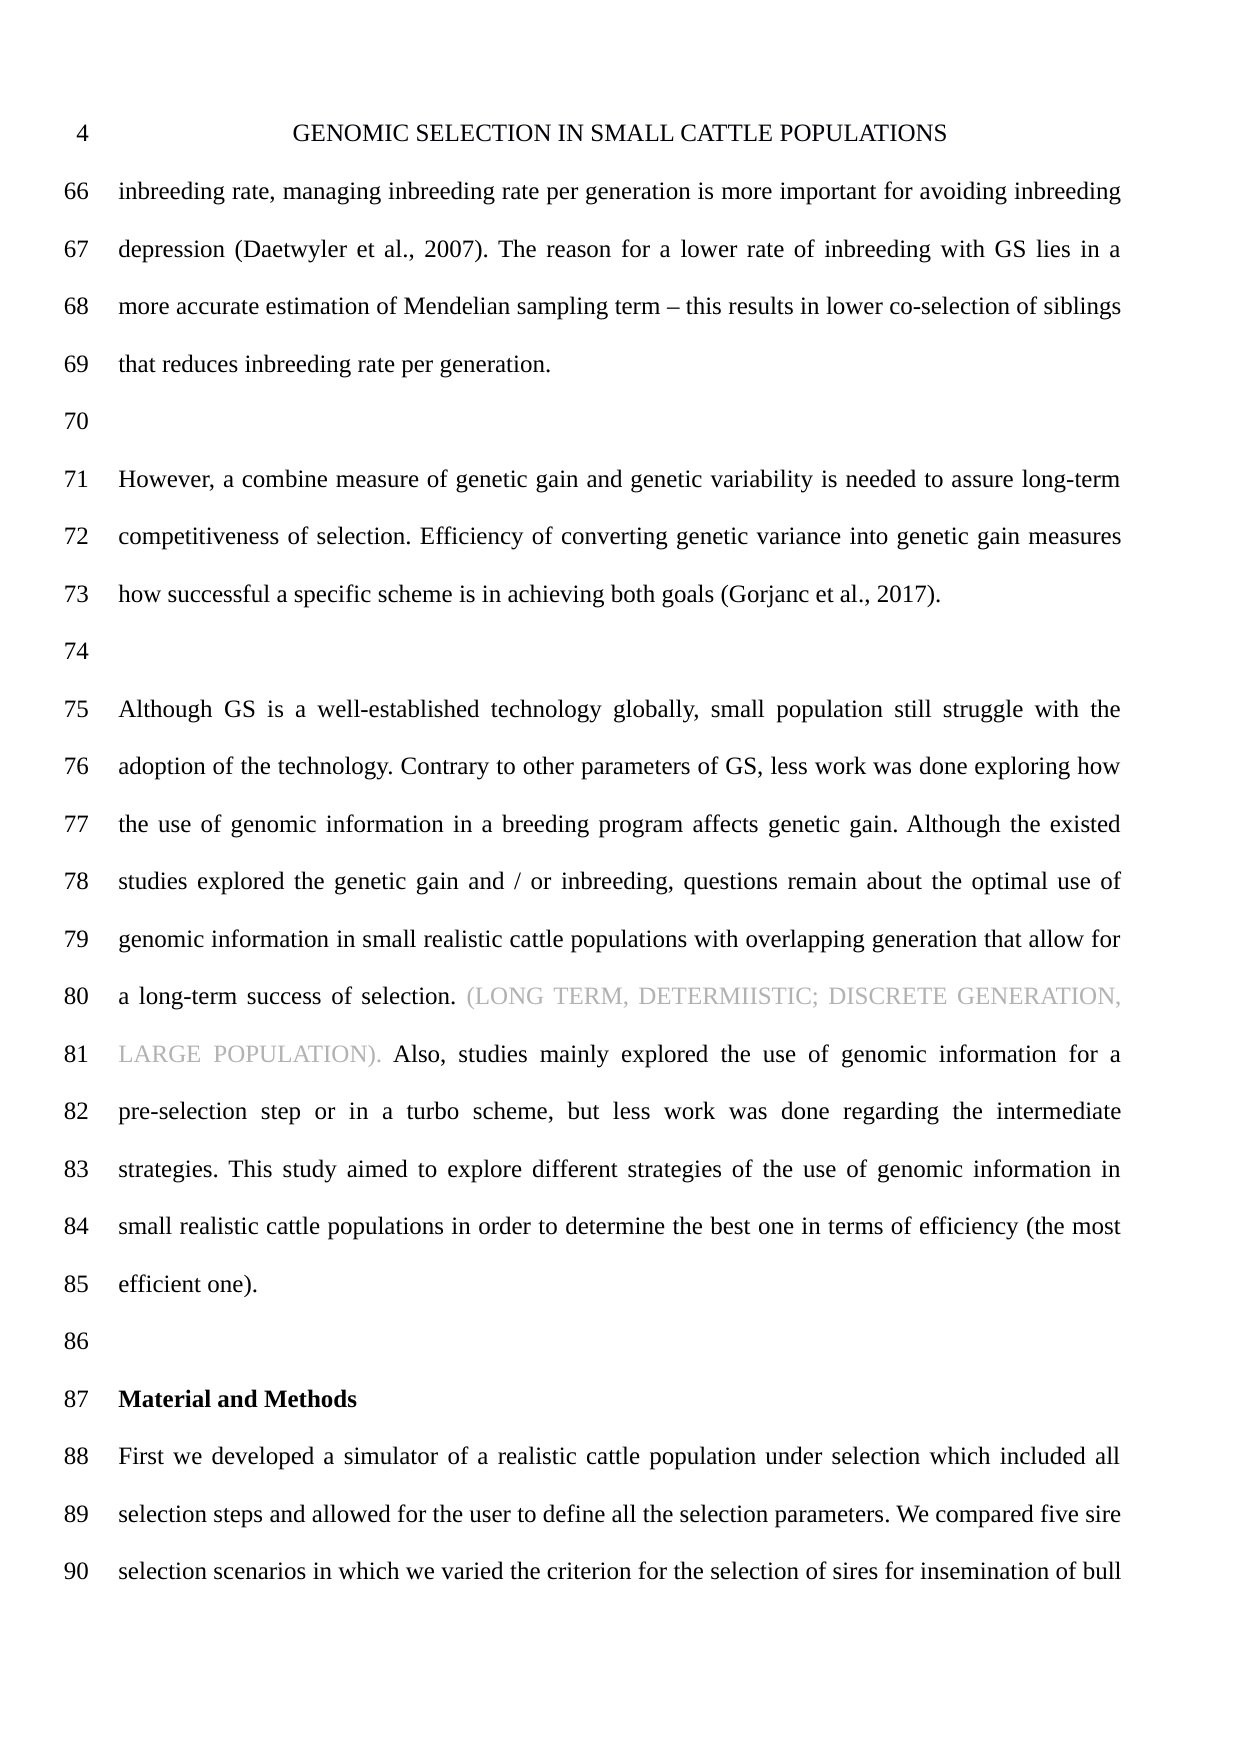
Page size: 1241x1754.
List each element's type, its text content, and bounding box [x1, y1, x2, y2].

text Although GS is a well-established technology globally, small population still struggle with the adoption of the technology. Contrary to other parameters of GS, less work was done exploring how the use of genomic information in a breeding program affects genetic gain. Although the existed studies explored the genetic gain and / or inbreeding, questions remain about the optimal use of genomic information in small realistic cattle populations with overlapping generation that allow for a long-term success of selection. (LONG TERM, DETERMIISTIC; DISCRETE GENERATION, LARGE POPULATION). Also, studies mainly explored the use of genomic information for a pre‑selection step or in a turbo scheme, but less work was done regarding the intermediate strategies. This study aimed to explore different strategies of the use of genomic information in small realistic cattle populations in order to determine the best one in terms of efficiency (the most efficient one). [118, 694, 1122, 1298]
text However, a combine measure of genetic gain and genetic variability is needed to assure long-term competitiveness of selection. Efficiency of converting genetic variance into genetic gain measures how successful a specific scheme is in achieving both goals (Gorjanc et al., 2017). [118, 464, 1122, 608]
text First we developed a simulator of a realistic cattle population under selection which included all selection steps and allowed for the user to define all the selection parameters. We compared five sire selection scenarios in which we varied the criterion for the selection of sires for insemination of bull [118, 1441, 1122, 1585]
text Material and Methods [118, 1384, 1122, 1413]
text inbreeding rate, managing inbreeding rate per generation is more important for avoiding inbreeding depression (Daetwyler et al., 2007). The reason for a lower rate of inbreeding with GS lies in a more accurate estimation of Mendelian sampling term – this results in lower co-selection of siblings that reduces inbreeding rate per generation. [118, 176, 1122, 378]
